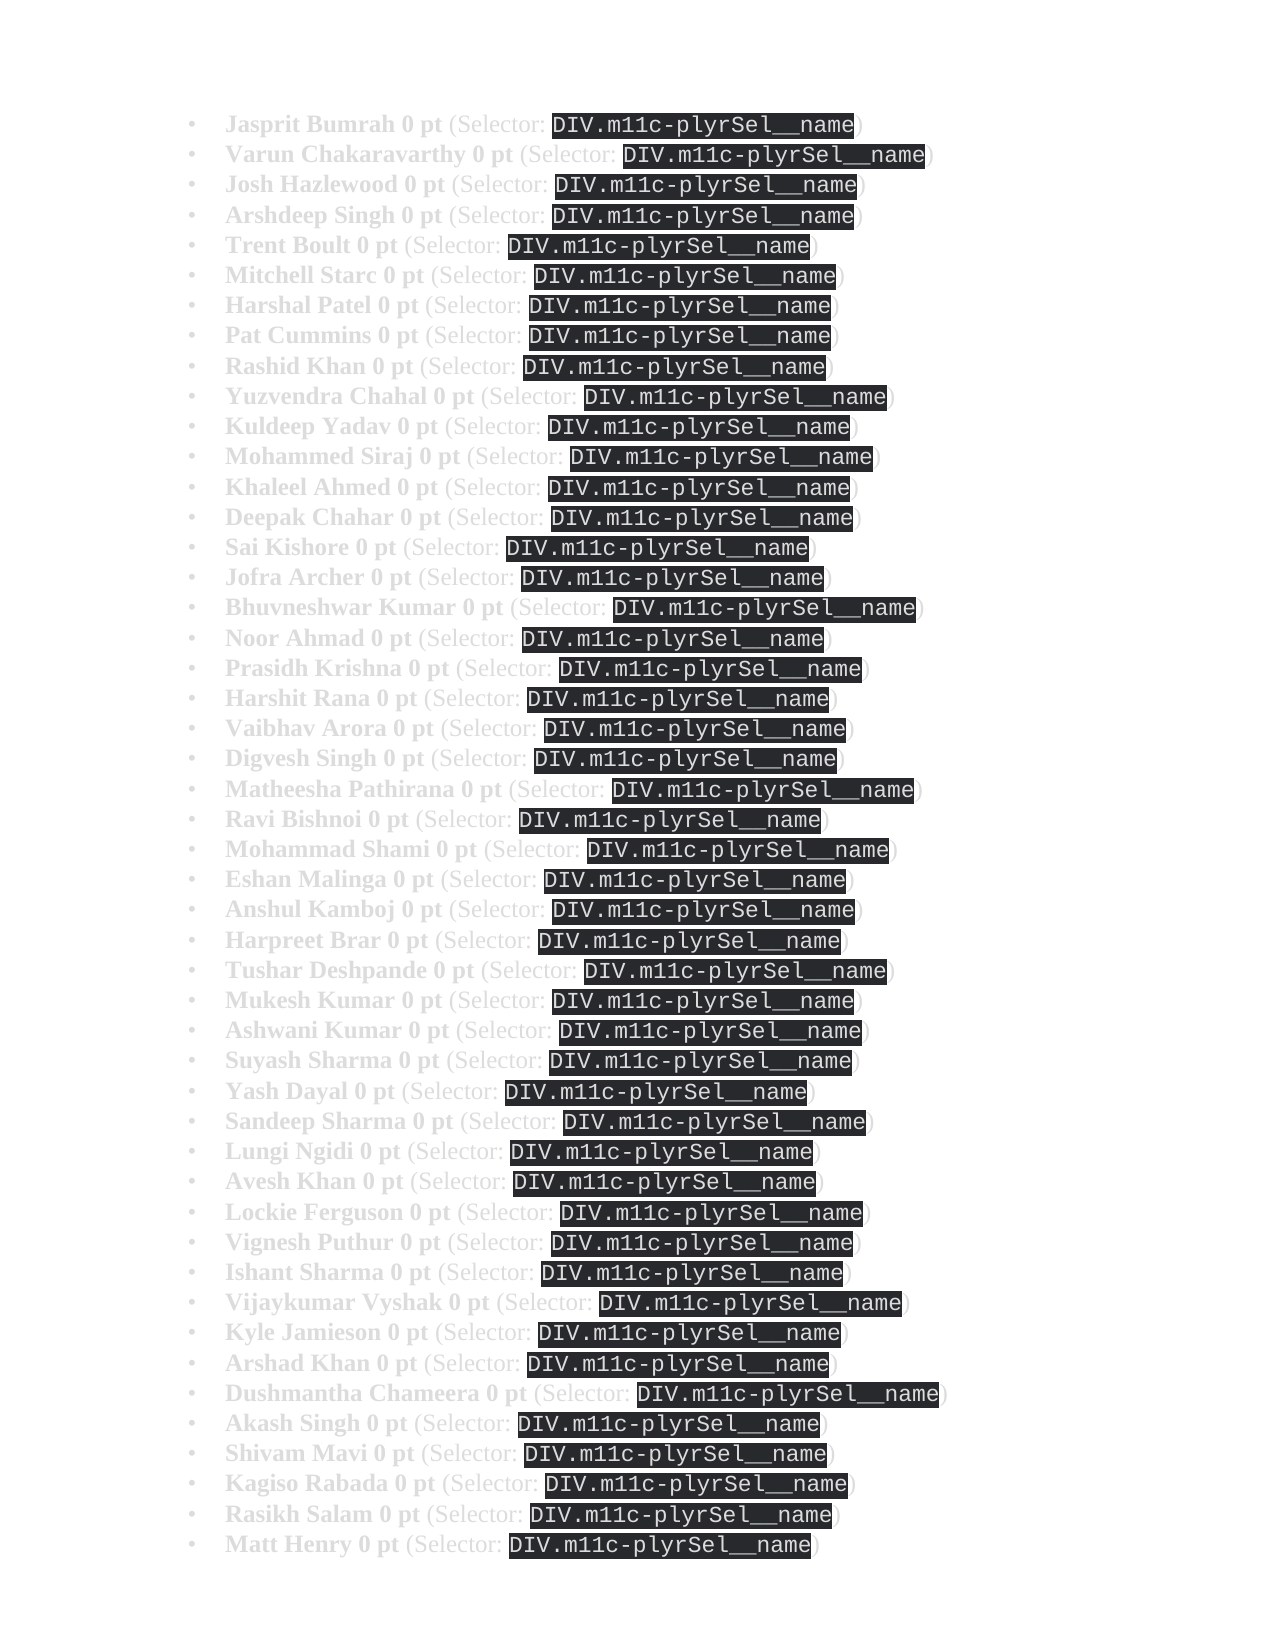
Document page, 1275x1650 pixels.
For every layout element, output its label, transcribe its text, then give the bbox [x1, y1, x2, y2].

list Jofra Archer 0 pt (Selector: DIV.m11c-plyrSel__name) [187, 562, 1125, 592]
list Arshad Khan 0 pt (Selector: DIV.m11c-plyrSel__name) [187, 1348, 1125, 1378]
list Matt Henry 0 pt (Selector: DIV.m11c-plyrSel__name) [187, 1529, 1125, 1559]
list Eshan Malinga 0 pt (Selector: DIV.m11c-plyrSel__name) [187, 864, 1125, 894]
list Sandeep Sharma 0 pt (Selector: DIV.m11c-plyrSel__name) [187, 1106, 1125, 1136]
list Rashid Khan 0 pt (Selector: DIV.m11c-plyrSel__name) [187, 351, 1125, 381]
list Yash Dayal 0 pt (Selector: DIV.m11c-plyrSel__name) [187, 1076, 1125, 1106]
list Varun Chakaravarthy 0 pt (Selector: DIV.m11c-plyrSel__name) [187, 139, 1125, 169]
list Deepak Chahar 0 pt (Selector: DIV.m11c-plyrSel__name) [187, 502, 1125, 532]
list Harshal Patel 0 pt (Selector: DIV.m11c-plyrSel__name) [187, 290, 1125, 321]
list Avesh Khan 0 pt (Selector: DIV.m11c-plyrSel__name) [187, 1166, 1125, 1197]
list Kagiso Rabada 0 pt (Selector: DIV.m11c-plyrSel__name) [187, 1468, 1125, 1499]
list Mohammad Shami 0 pt (Selector: DIV.m11c-plyrSel__name) [187, 834, 1125, 864]
list Vaibhav Arora 0 pt (Selector: DIV.m11c-plyrSel__name) [187, 713, 1125, 743]
list Tushar Deshpande 0 pt (Selector: DIV.m11c-plyrSel__name) [187, 955, 1125, 985]
list Pat Cummins 0 pt (Selector: DIV.m11c-plyrSel__name) [187, 321, 1125, 351]
list Kyle Jamieson 0 pt (Selector: DIV.m11c-plyrSel__name) [187, 1317, 1125, 1348]
list Matheesha Pathirana 0 pt (Selector: DIV.m11c-plyrSel__name) [187, 774, 1125, 804]
list Suyash Sharma 0 pt (Selector: DIV.m11c-plyrSel__name) [187, 1046, 1125, 1076]
list Rasikh Salam 0 pt (Selector: DIV.m11c-plyrSel__name) [187, 1499, 1125, 1529]
list Josh Hazlewood 0 pt (Selector: DIV.m11c-plyrSel__name) [187, 169, 1125, 200]
list Prasidh Krishna 0 pt (Selector: DIV.m11c-plyrSel__name) [187, 653, 1125, 683]
list Mohammed Siraj 0 pt (Selector: DIV.m11c-plyrSel__name) [187, 441, 1125, 472]
list Bhuvneshwar Kumar 0 pt (Selector: DIV.m11c-plyrSel__name) [187, 592, 1125, 623]
list Trent Boult 0 pt (Selector: DIV.m11c-plyrSel__name) [187, 230, 1125, 260]
list Khaleel Ahmed 0 pt (Selector: DIV.m11c-plyrSel__name) [187, 472, 1125, 502]
list Anshul Kamboj 0 pt (Selector: DIV.m11c-plyrSel__name) [187, 894, 1125, 925]
list Lockie Ferguson 0 pt (Selector: DIV.m11c-plyrSel__name) [187, 1197, 1125, 1227]
list Shivam Mavi 0 pt (Selector: DIV.m11c-plyrSel__name) [187, 1438, 1125, 1468]
list Sai Kishore 0 pt (Selector: DIV.m11c-plyrSel__name) [187, 532, 1125, 562]
list Noor Ahmad 0 pt (Selector: DIV.m11c-plyrSel__name) [187, 623, 1125, 653]
list Ashwani Kumar 0 pt (Selector: DIV.m11c-plyrSel__name) [187, 1015, 1125, 1046]
list Harpreet Brar 0 pt (Selector: DIV.m11c-plyrSel__name) [187, 925, 1125, 955]
list Kuldeep Yadav 0 pt (Selector: DIV.m11c-plyrSel__name) [187, 411, 1125, 441]
list Jasprit Bumrah 0 pt (Selector: DIV.m11c-plyrSel__name) [187, 109, 1125, 139]
list Ravi Bishnoi 0 pt (Selector: DIV.m11c-plyrSel__name) [187, 804, 1125, 834]
list Mitchell Starc 0 pt (Selector: DIV.m11c-plyrSel__name) [187, 260, 1125, 290]
list Arshdeep Singh 0 pt (Selector: DIV.m11c-plyrSel__name) [187, 200, 1125, 230]
list Akash Singh 0 pt (Selector: DIV.m11c-plyrSel__name) [187, 1408, 1125, 1438]
list Mukesh Kumar 0 pt (Selector: DIV.m11c-plyrSel__name) [187, 985, 1125, 1015]
list Vijaykumar Vyshak 0 pt (Selector: DIV.m11c-plyrSel__name) [187, 1287, 1125, 1317]
list Vignesh Puthur 0 pt (Selector: DIV.m11c-plyrSel__name) [187, 1227, 1125, 1257]
list Lungi Ngidi 0 pt (Selector: DIV.m11c-plyrSel__name) [187, 1136, 1125, 1166]
list Dushmantha Chameera 0 pt (Selector: DIV.m11c-plyrSel__name) [187, 1378, 1125, 1408]
list Harshit Rana 0 pt (Selector: DIV.m11c-plyrSel__name) [187, 683, 1125, 713]
list Digvesh Singh 0 pt (Selector: DIV.m11c-plyrSel__name) [187, 743, 1125, 774]
list Yuzvendra Chahal 0 pt (Selector: DIV.m11c-plyrSel__name) [187, 381, 1125, 411]
list Ishant Sharma 0 pt (Selector: DIV.m11c-plyrSel__name) [187, 1257, 1125, 1287]
